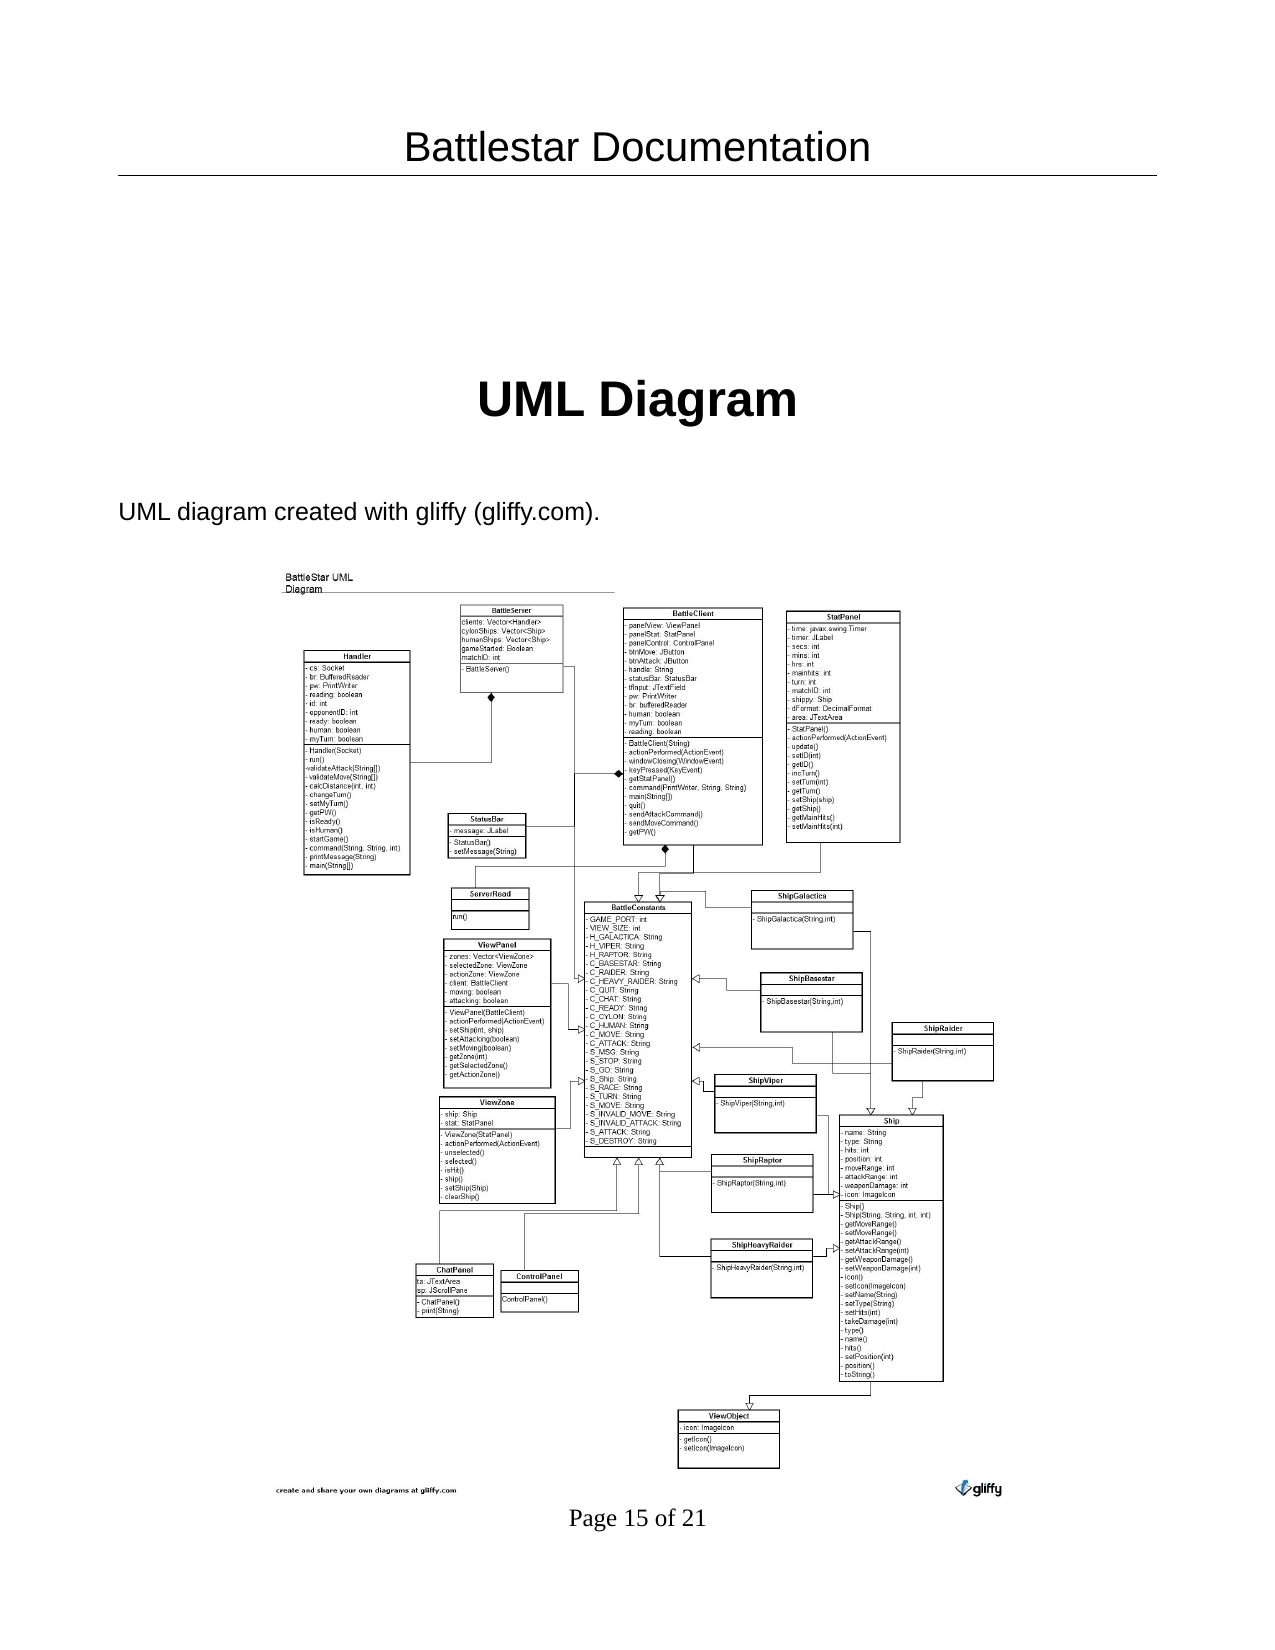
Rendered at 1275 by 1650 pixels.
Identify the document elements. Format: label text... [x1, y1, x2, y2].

text UML diagram created with gliffy (gliffy.com). [118, 497, 1157, 526]
picture [270, 570, 1005, 1499]
subtitle UML Diagram [118, 369, 1157, 427]
